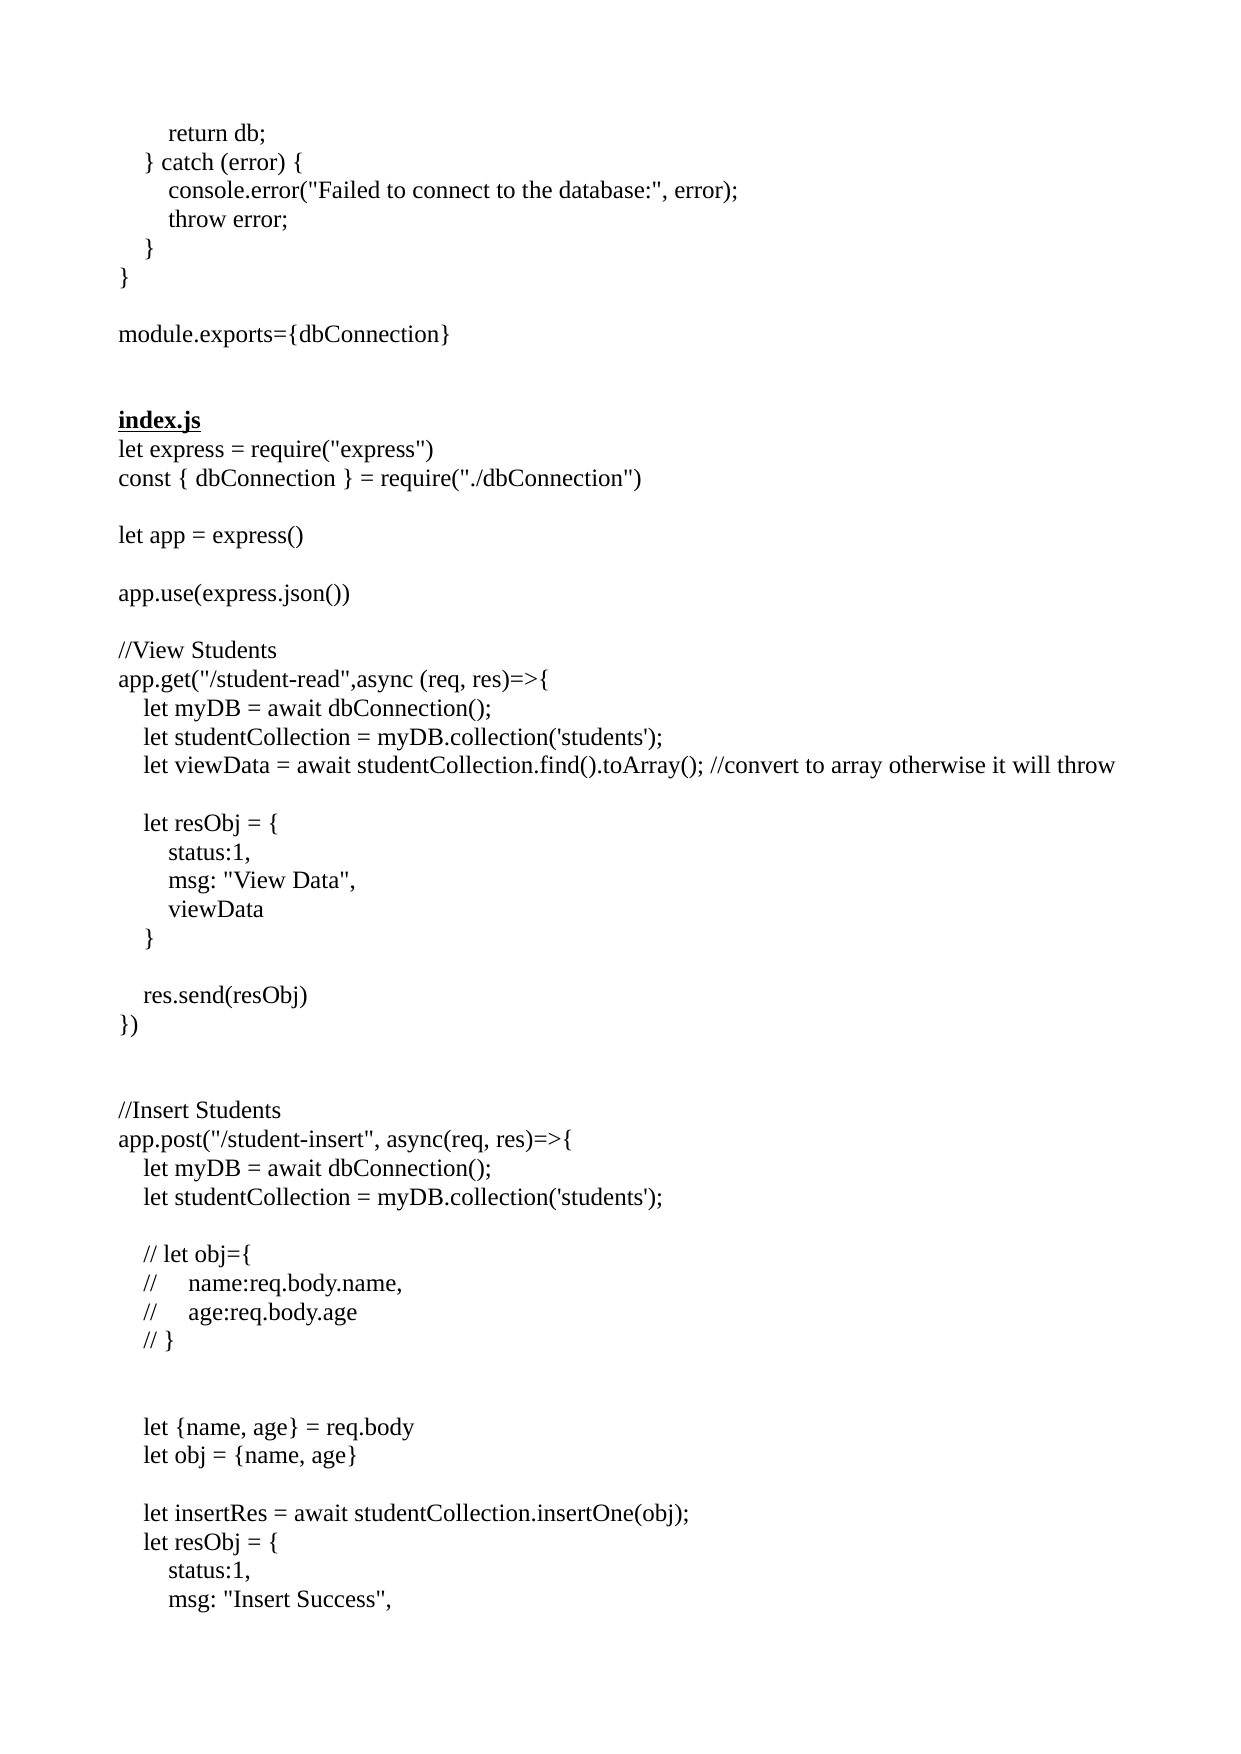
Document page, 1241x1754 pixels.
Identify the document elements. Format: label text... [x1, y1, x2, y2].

text // age:req.body.age [118, 1297, 1122, 1326]
text app.post("/student-insert", async(req, res)=>{ [118, 1124, 1122, 1153]
text let studentCollection = myDB.collection('students'); [118, 1182, 1122, 1211]
text //View Students [118, 636, 1122, 664]
text msg: "View Data", [118, 866, 1122, 894]
text module.exports={dbConnection} [118, 319, 1122, 348]
text throw error; [118, 204, 1122, 233]
text console.error("Failed to connect to the database:", error); [118, 176, 1122, 204]
text status:1, [118, 837, 1122, 866]
text res.send(resObj) [118, 981, 1122, 1009]
text //Insert Students [118, 1096, 1122, 1124]
text } catch (error) { [118, 147, 1122, 176]
text let myDB = await dbConnection(); [118, 693, 1122, 722]
text } [118, 233, 1122, 262]
text msg: "Insert Success", [118, 1584, 1122, 1613]
text // let obj={ [118, 1239, 1122, 1268]
text } [118, 262, 1122, 291]
text // name:req.body.name, [118, 1268, 1122, 1297]
text return db; [118, 118, 1122, 147]
text app.get("/student-read",async (req, res)=>{ [118, 664, 1122, 693]
text let resObj = { [118, 1527, 1122, 1556]
text status:1, [118, 1556, 1122, 1584]
text const { dbConnection } = require("./dbConnection") [118, 463, 1122, 492]
text // } [118, 1326, 1122, 1354]
text let myDB = await dbConnection(); [118, 1153, 1122, 1182]
text let express = require("express") [118, 434, 1122, 463]
text let studentCollection = myDB.collection('students'); [118, 722, 1122, 751]
text let resObj = { [118, 808, 1122, 837]
text viewData [118, 894, 1122, 923]
text let obj = {name, age} [118, 1441, 1122, 1469]
text }) [118, 1009, 1122, 1038]
text let insertRes = await studentCollection.insertOne(obj); [118, 1498, 1122, 1527]
text let viewData = await studentCollection.find().toArray(); //convert to array otherwise it will throw [118, 751, 1122, 779]
text app.use(express.json()) [118, 578, 1122, 607]
text let {name, age} = req.body [118, 1412, 1122, 1441]
text let app = express() [118, 521, 1122, 549]
text index.js [118, 406, 1122, 434]
text } [118, 923, 1122, 952]
